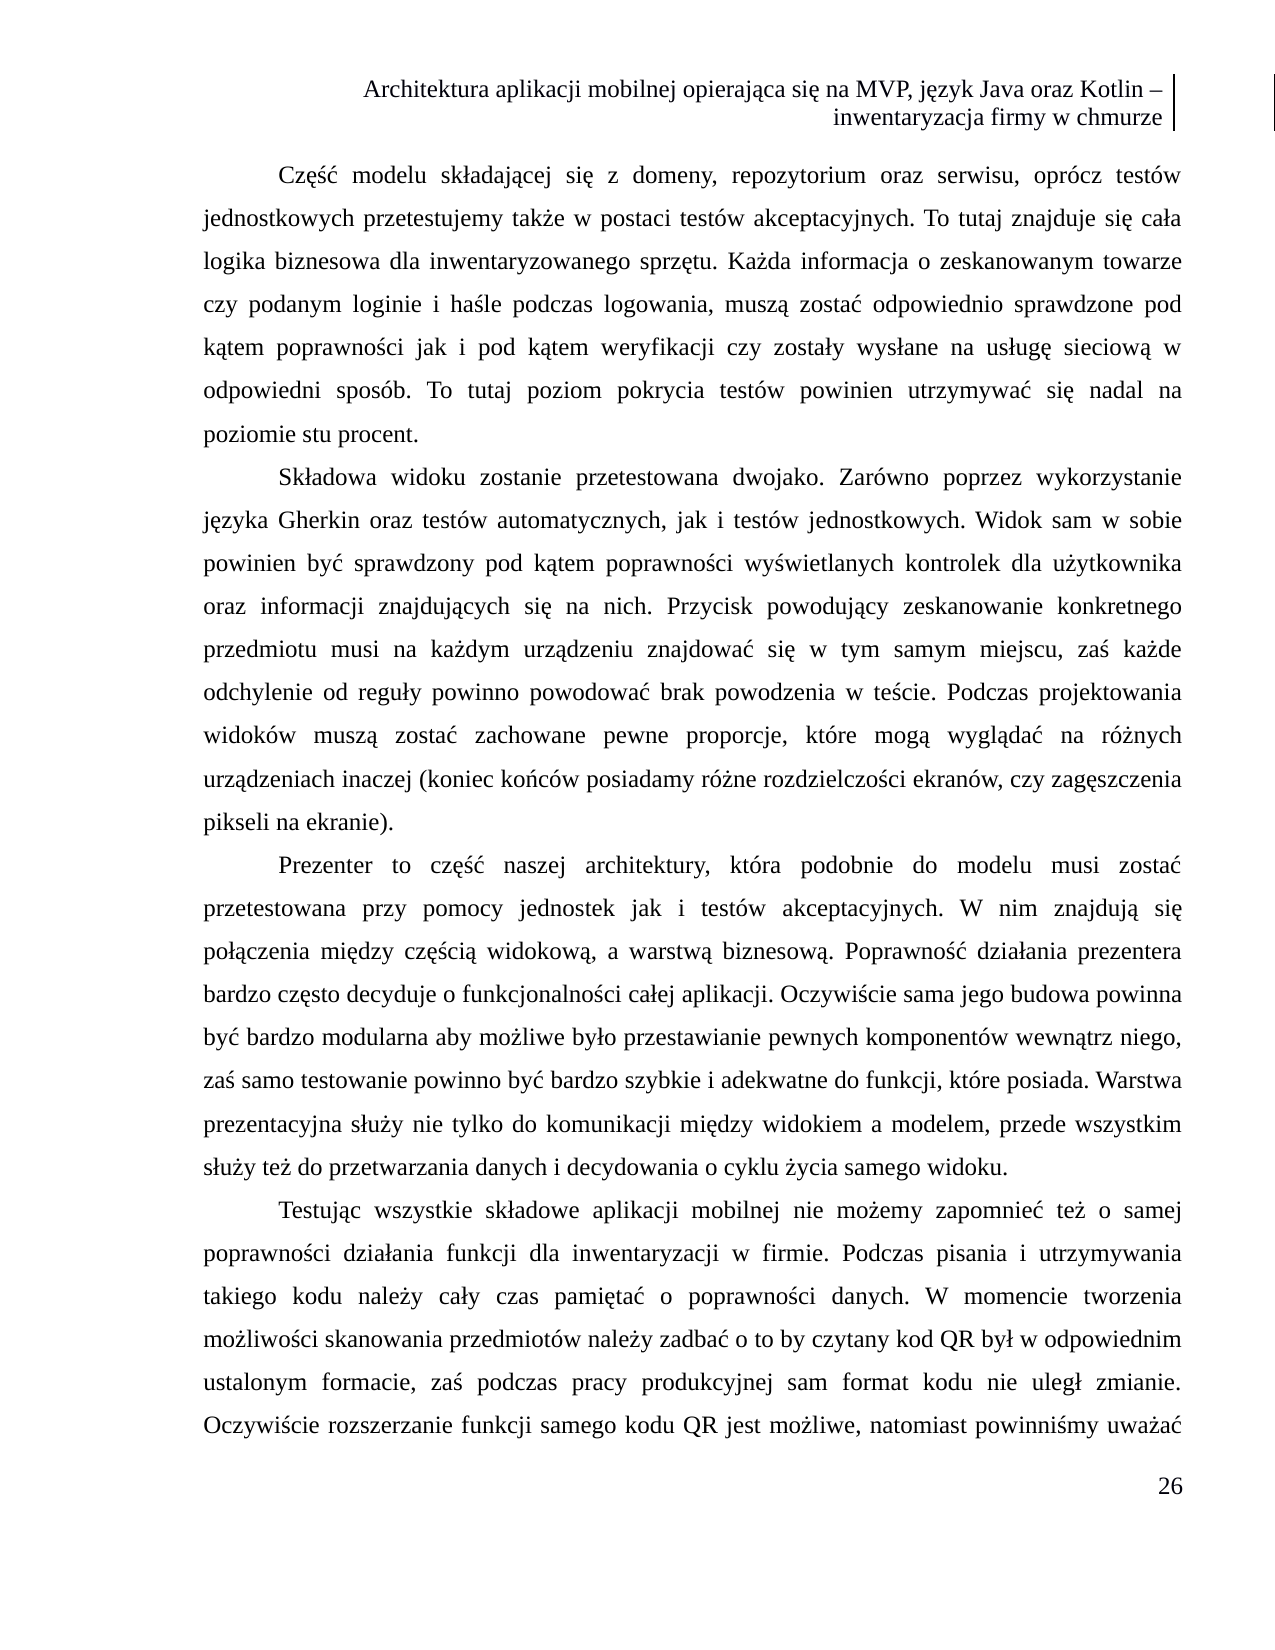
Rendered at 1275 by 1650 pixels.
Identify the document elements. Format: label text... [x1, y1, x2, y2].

text Część modelu składającej się z domeny, repozytorium oraz serwisu, oprócz testów jednostkowych przetestujemy także w postaci testów akceptacyjnych. To tutaj znajduje się cała logika biznesowa dla inwentaryzowanego sprzętu. Każda informacja o zeskanowanym towarze czy podanym loginie i haśle podczas logowania, muszą zostać odpowiednio sprawdzone pod kątem poprawności jak i pod kątem weryfikacji czy zostały wysłane na usługę sieciową w odpowiedni sposób. To tutaj poziom pokrycia testów powinien utrzymywać się nadal na poziomie stu procent. [203, 160, 1183, 447]
text Składowa widoku zostanie przetestowana dwojako. Zarówno poprzez wykorzystanie języka Gherkin oraz testów automatycznych, jak i testów jednostkowych. Widok sam w sobie powinien być sprawdzony pod kątem poprawności wyświetlanych kontrolek dla użytkownika oraz informacji znajdujących się na nich. Przycisk powodujący zeskanowanie konkretnego przedmiotu musi na każdym urządzeniu znajdować się w tym samym miejscu, zaś każde odchylenie od reguły powinno powodować brak powodzenia w teście. Podczas projektowania widoków muszą zostać zachowane pewne proporcje, które mogą wyglądać na różnych urządzeniach inaczej (koniec końców posiadamy różne rozdzielczości ekranów, czy zagęszczenia pikseli na ekranie). [203, 462, 1183, 836]
text Testując wszystkie składowe aplikacji mobilnej nie możemy zapomnieć też o samej poprawności działania funkcji dla inwentaryzacji w firmie. Podczas pisania i utrzymywania takiego kodu należy cały czas pamiętać o poprawności danych. W momencie tworzenia możliwości skanowania przedmiotów należy zadbać o to by czytany kod QR był w odpowiednim ustalonym formacie, zaś podczas pracy produkcyjnej sam format kodu nie uległ zmianie. Oczywiście rozszerzanie funkcji samego kodu QR jest możliwe, natomiast powinniśmy uważać [203, 1195, 1183, 1439]
text Prezenter to część naszej architektury, która podobnie do modelu musi zostać przetestowana przy pomocy jednostek jak i testów akceptacyjnych. W nim znajdują się połączenia między częścią widokową, a warstwą biznesową. Poprawność działania prezentera bardzo często decyduje o funkcjonalności całej aplikacji. Oczywiście sama jego budowa powinna być bardzo modularna aby możliwe było przestawianie pewnych komponentów wewnątrz niego, zaś samo testowanie powinno być bardzo szybkie i adekwatne do funkcji, które posiada. Warstwa prezentacyjna służy nie tylko do komunikacji między widokiem a modelem, przede wszystkim służy też do przetwarzania danych i decydowania o cyklu życia samego widoku. [203, 850, 1183, 1181]
